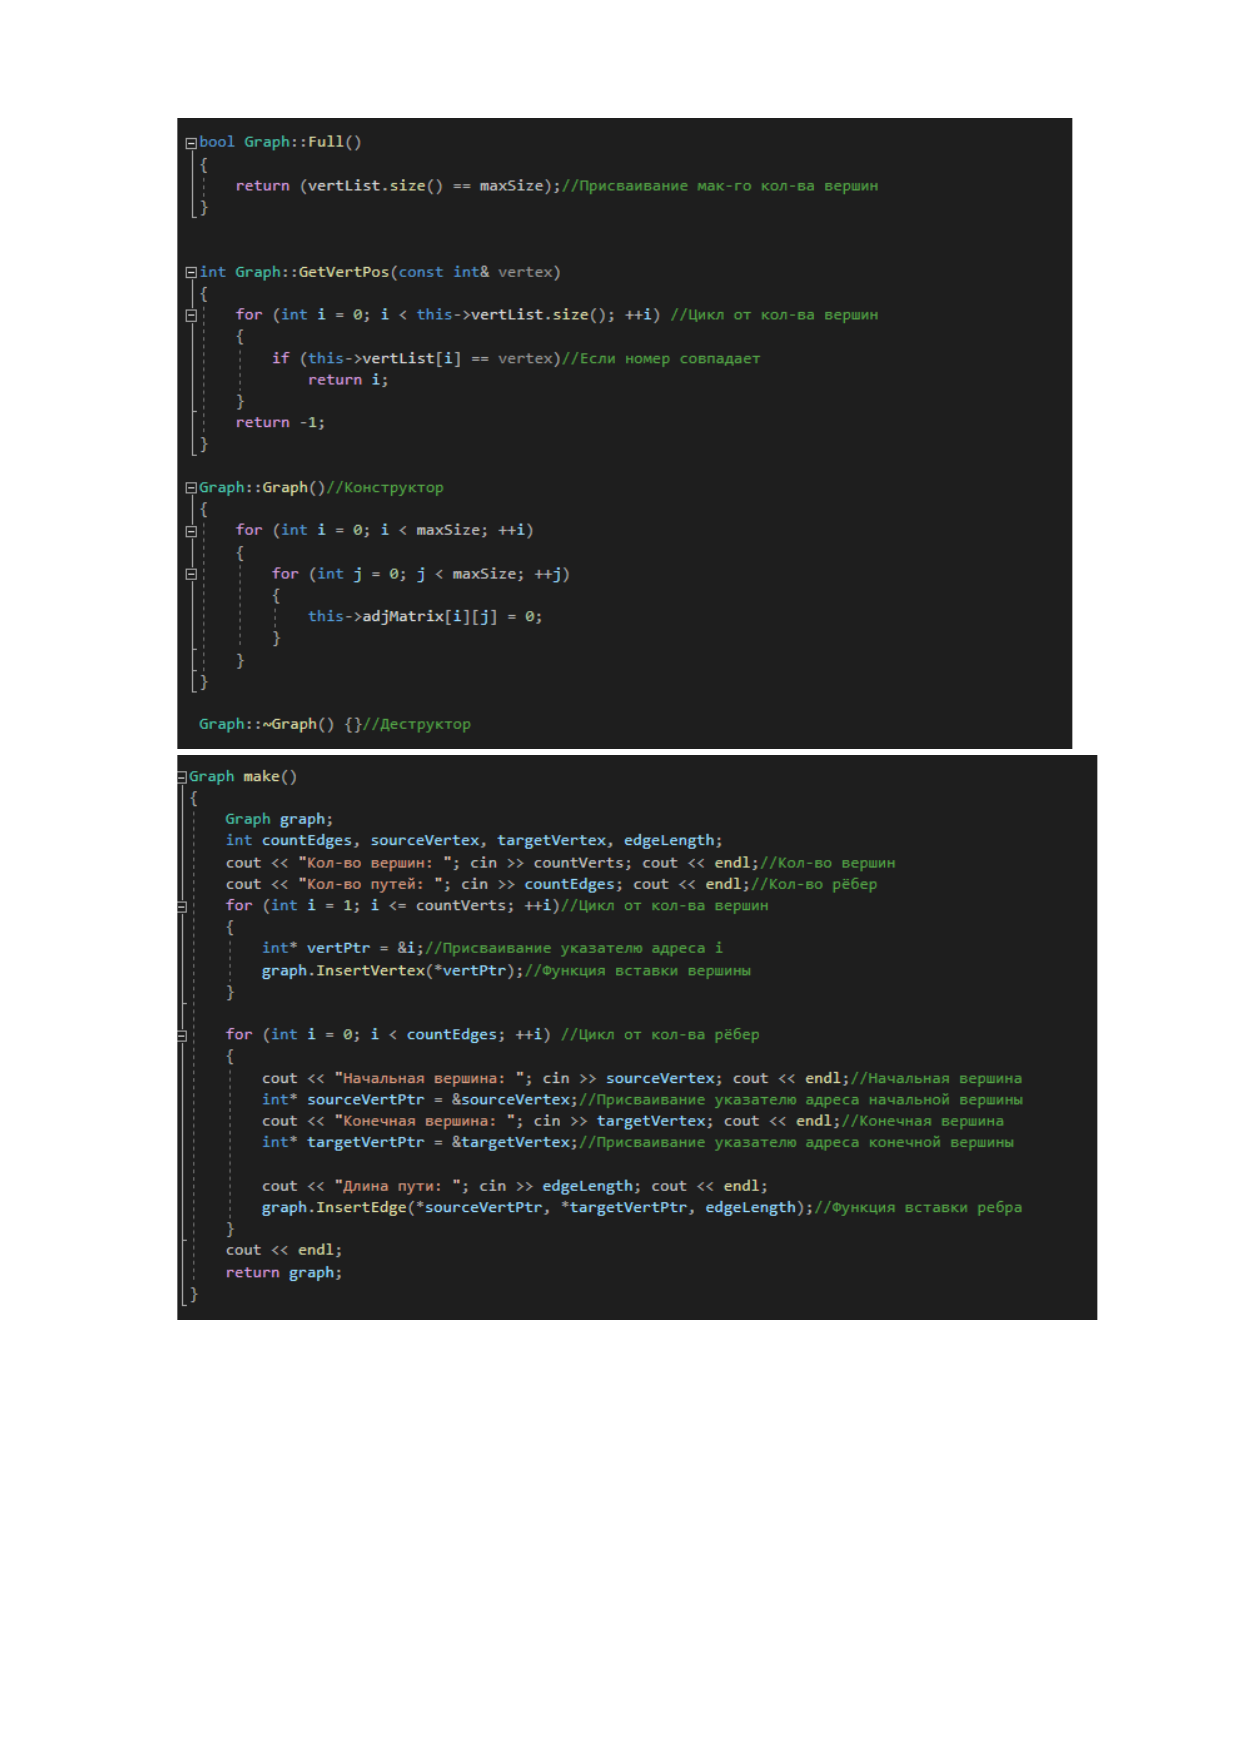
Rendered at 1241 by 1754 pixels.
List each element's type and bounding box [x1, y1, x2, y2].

picture [177, 755, 1098, 1320]
picture [177, 118, 1073, 749]
